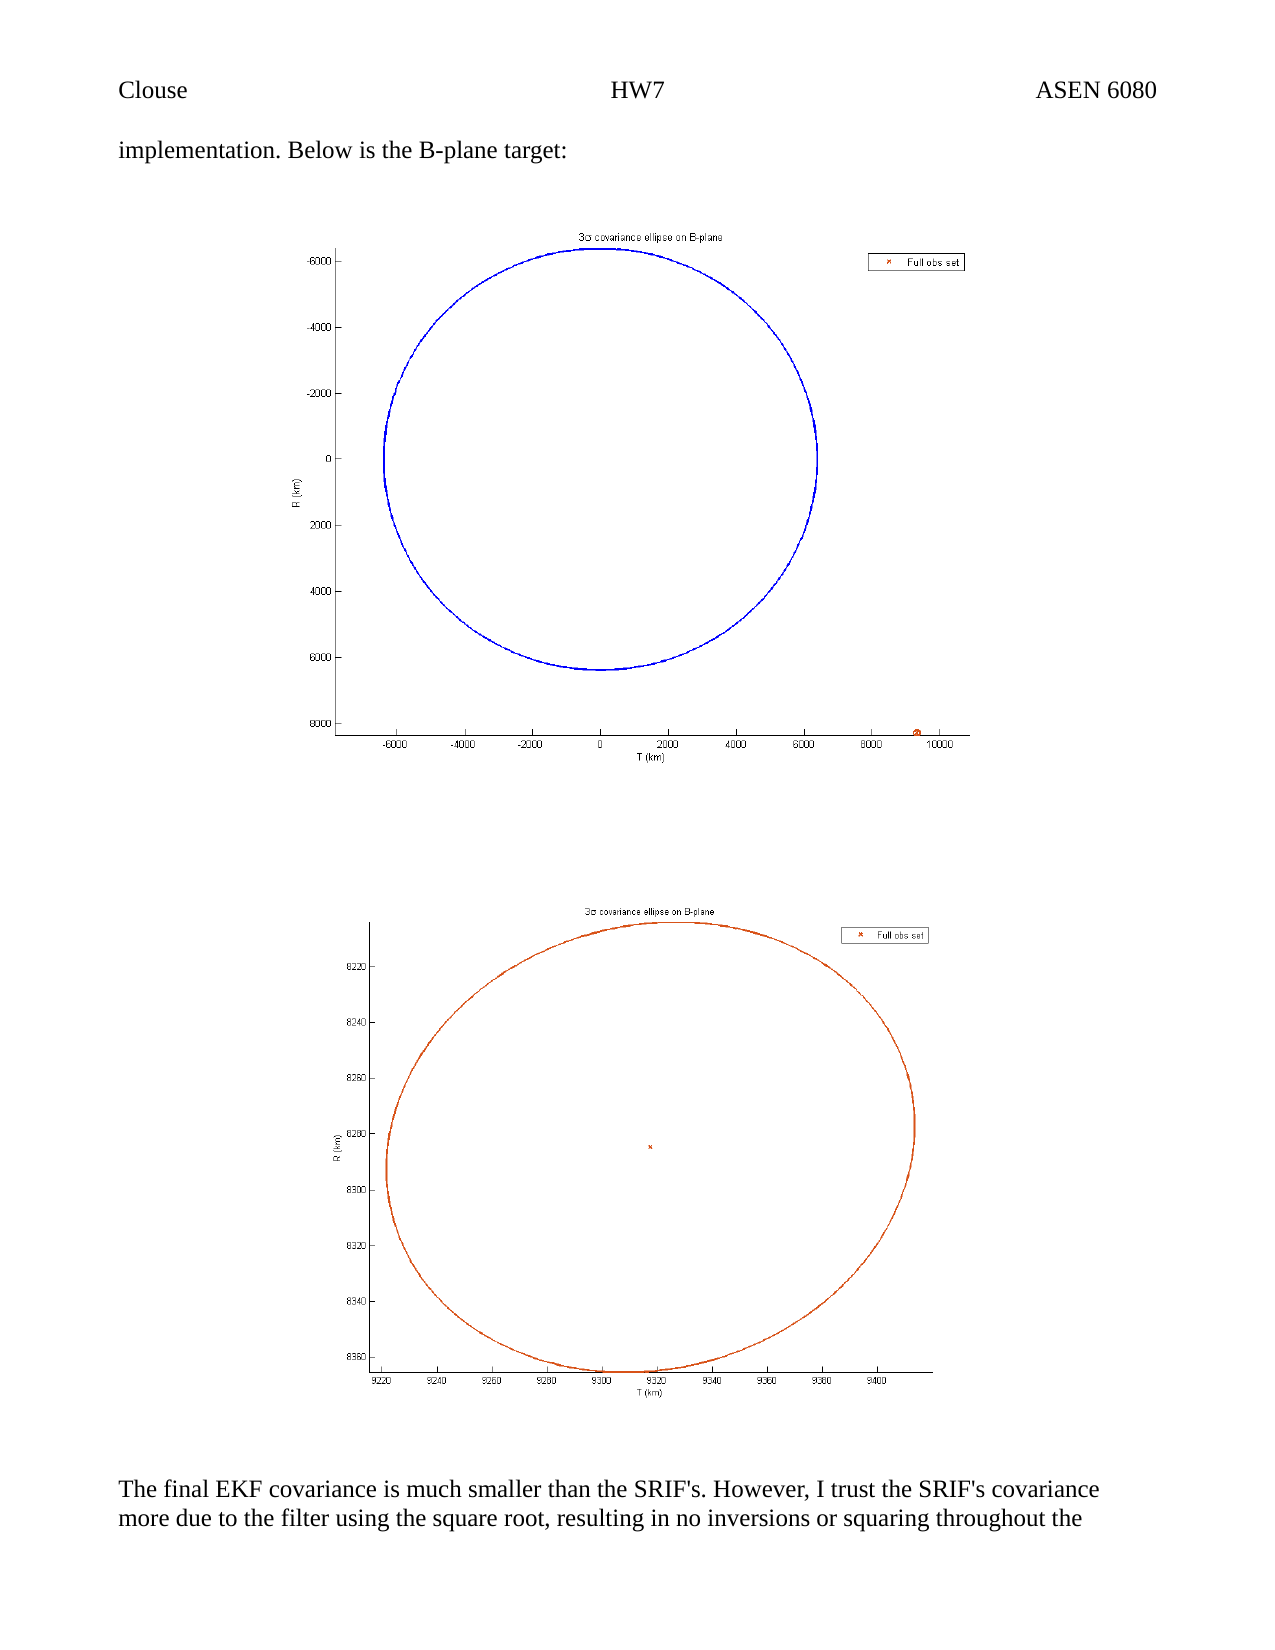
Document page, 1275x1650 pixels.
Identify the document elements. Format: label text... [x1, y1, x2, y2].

picture [274, 870, 1001, 1444]
picture [228, 192, 1047, 813]
text implementation. Below is the B-plane target: [118, 135, 1157, 164]
text The final EKF covariance is much smaller than the SRIF's. However, I trust the SRIF's covariance more due to the filter using the square root, resulting in no inversions or squaring throughout the [118, 1474, 1157, 1532]
